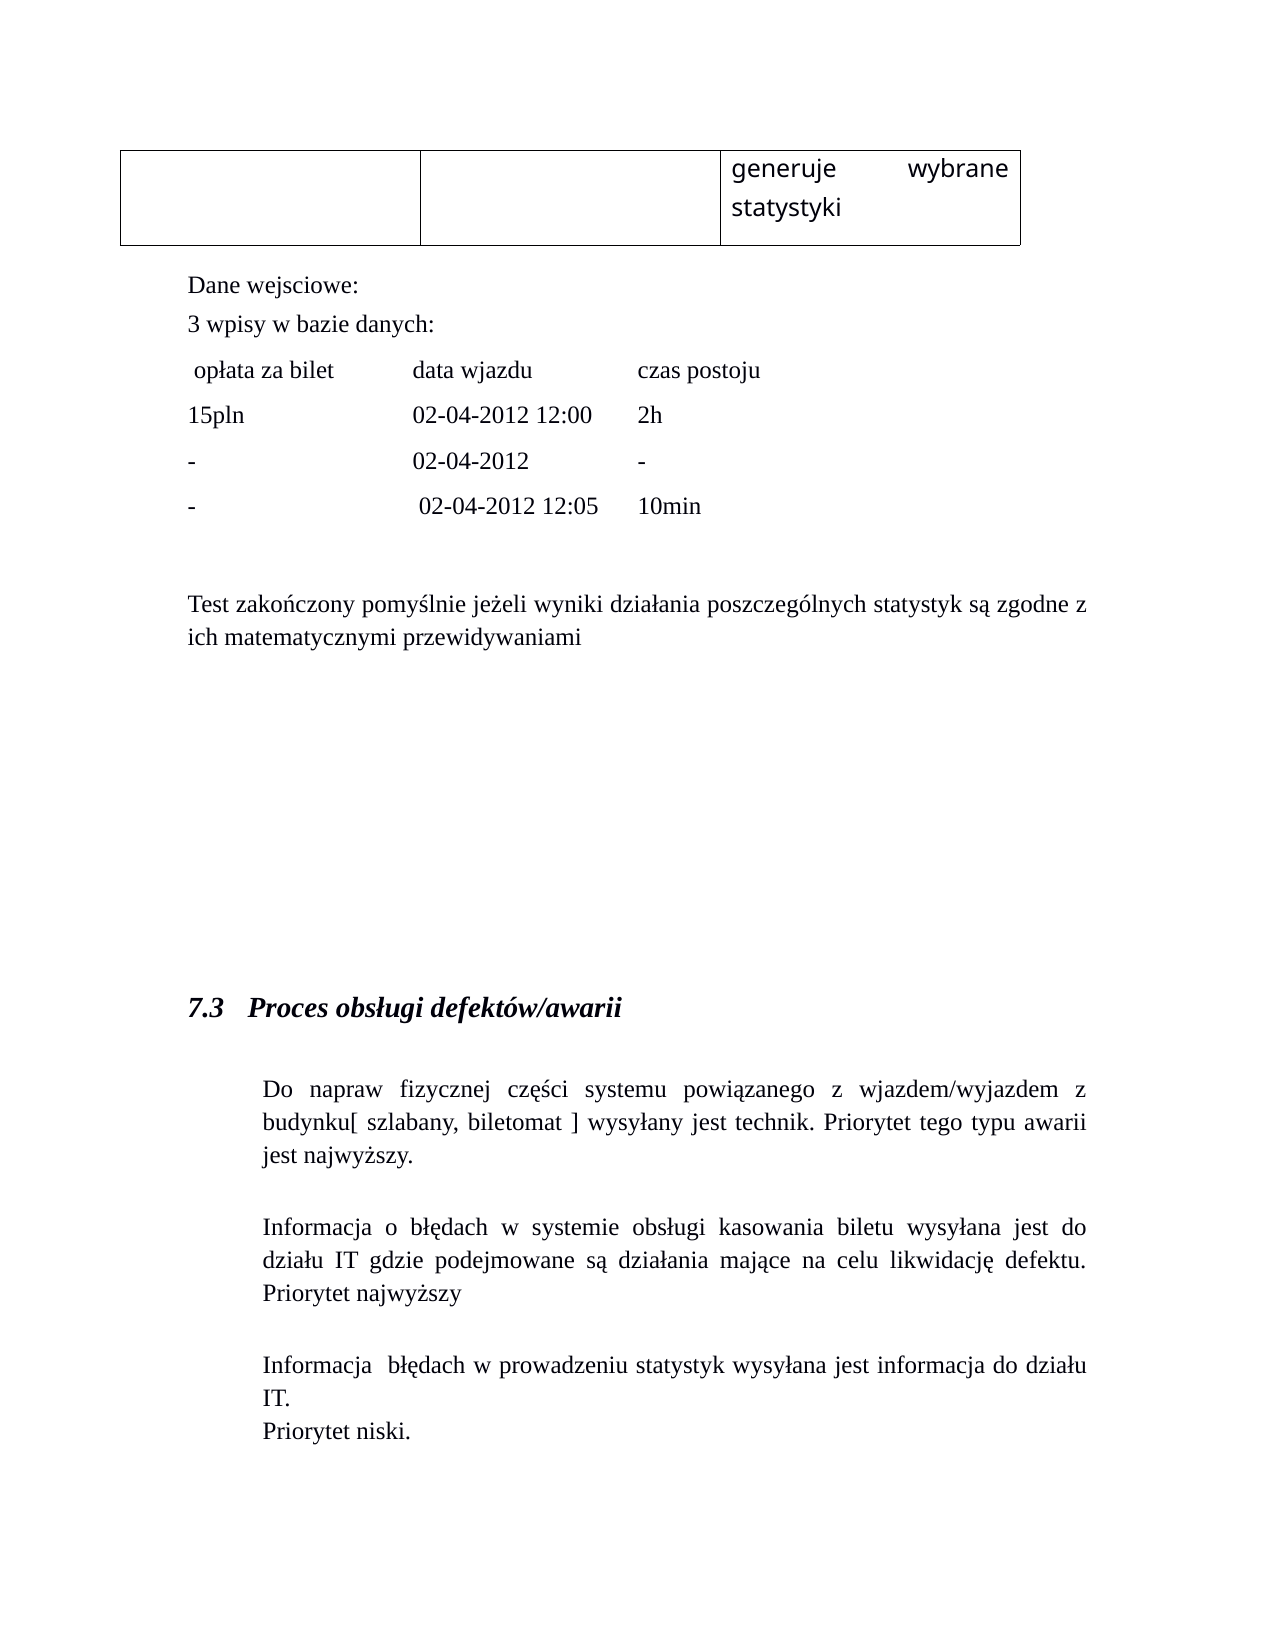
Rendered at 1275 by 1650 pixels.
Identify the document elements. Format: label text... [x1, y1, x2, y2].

table_cell [121, 151, 420, 244]
subtitle Dane wejsciowe: [187, 270, 1087, 299]
text 15pln 02-04-2012 12:00 2h [187, 400, 1087, 429]
list Informacja o błędach w systemie obsługi kasowania biletu wysyłana jest do działu IT gdzie podejmowane są działania mające na celu likwidację defektu. Priorytet najwyższy [262, 1212, 1087, 1307]
text 3 wpisy w bazie danych: [187, 309, 1087, 338]
text Test zakończony pomyślnie jeżeli wyniki działania poszczególnych statystyk są zgodne z ich matematycznymi przewidywaniami [187, 589, 1087, 650]
text opłata za bilet data wjazdu czas postoju [187, 355, 1087, 384]
subtitle Proces obsługi defektów/awarii [187, 990, 1087, 1023]
text - 02-04-2012 - [187, 446, 1087, 475]
list Do napraw fizycznej części systemu powiązanego z wjazdem/wyjazdem z budynku[ szlabany, biletomat ] wysyłany jest technik. Priorytet tego typu awarii jest najwyższy. [262, 1074, 1087, 1168]
list Informacja błędach w prowadzeniu statystyk wysyłana jest informacja do działu IT. [262, 1350, 1087, 1412]
text - 02-04-2012 12:05 10min [187, 491, 1087, 520]
table_cell [421, 151, 720, 244]
list Priorytet niski. [262, 1416, 1087, 1445]
table_cell generuje wybrane statystyki [721, 151, 1020, 244]
